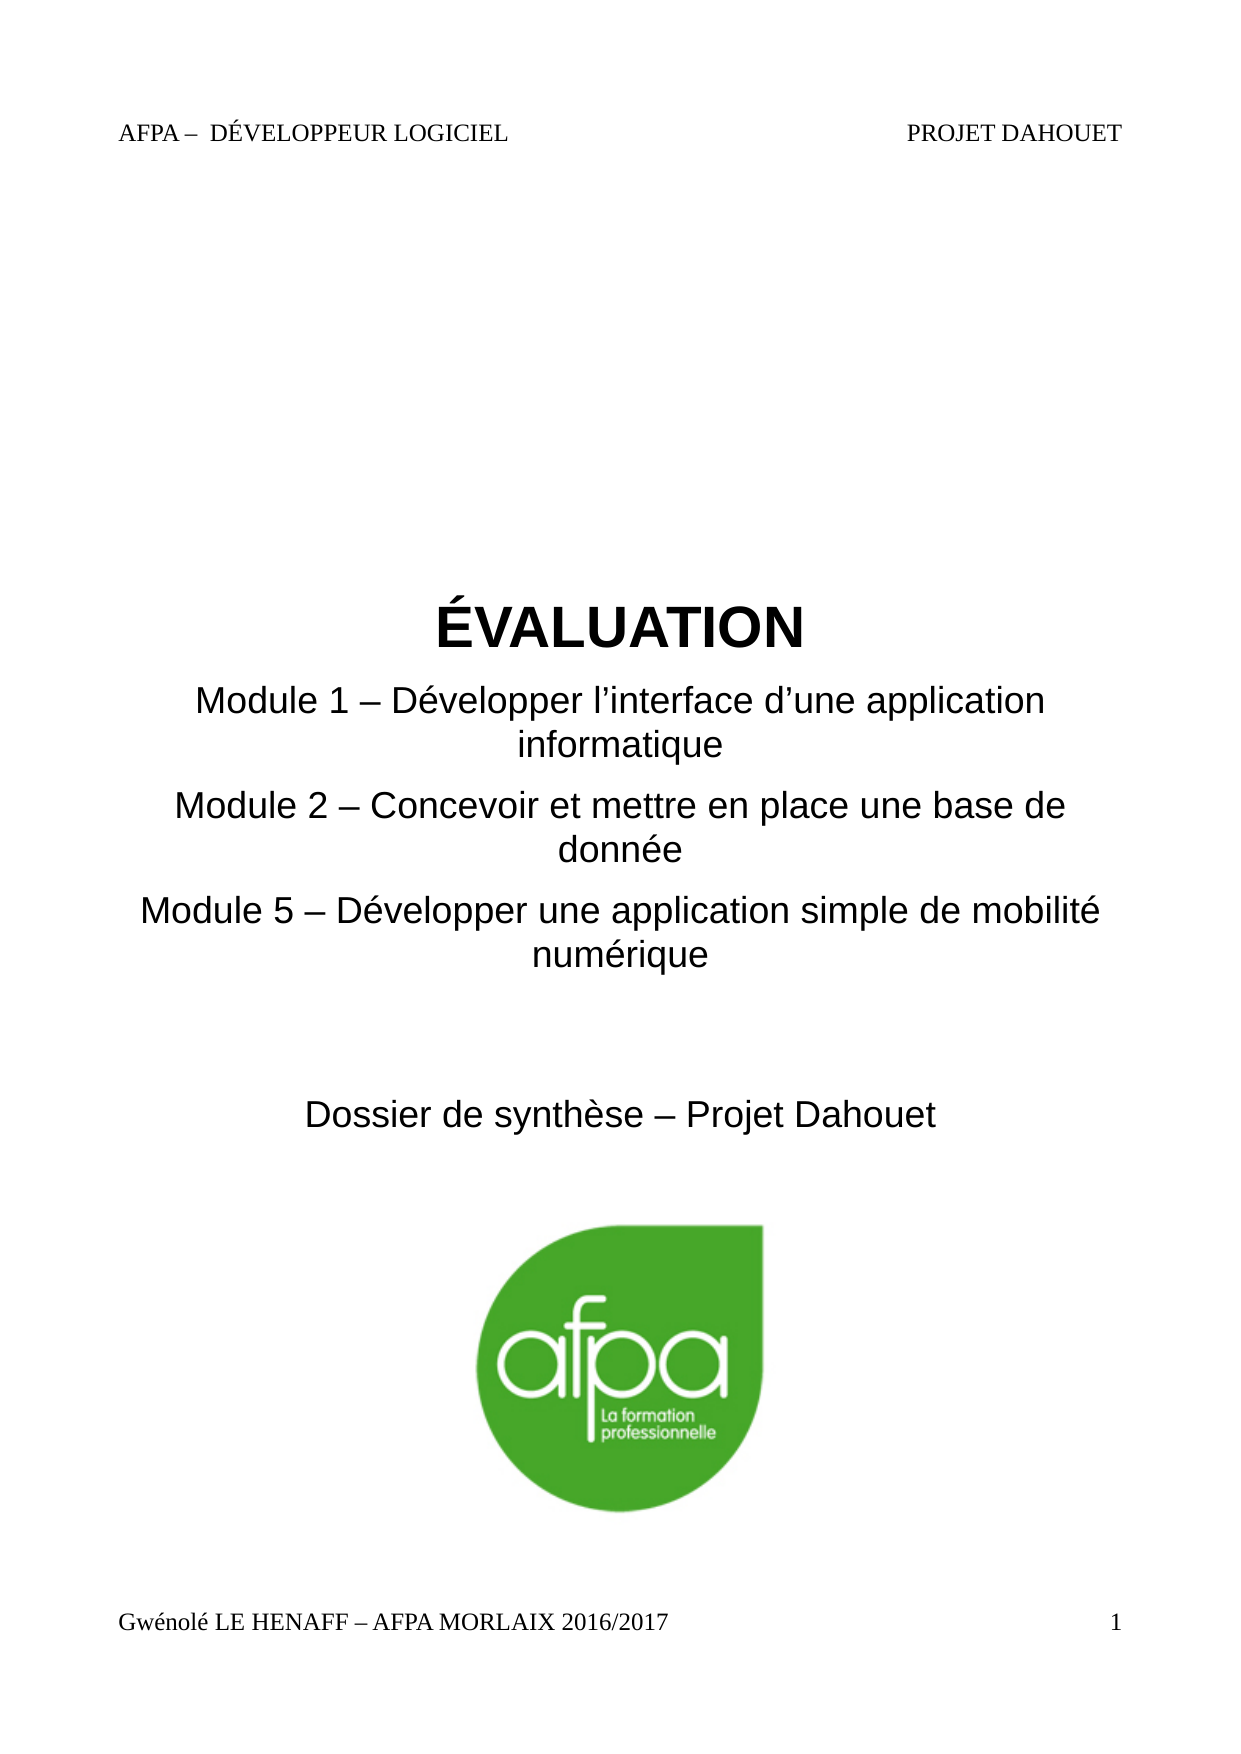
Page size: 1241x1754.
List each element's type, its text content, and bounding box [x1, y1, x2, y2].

title ÉVALUATION [118, 593, 1122, 660]
subtitle Module 1 – Développer l’interface d’une application informatique [118, 679, 1122, 765]
subtitle Module 2 – Concevoir et mettre en place une base de donnée [118, 784, 1122, 870]
subtitle Module 5 – Développer une application simple de mobilité numérique [118, 889, 1122, 975]
picture [424, 1173, 816, 1565]
subtitle Dossier de synthèse – Projet Dahouet [118, 1092, 1122, 1135]
